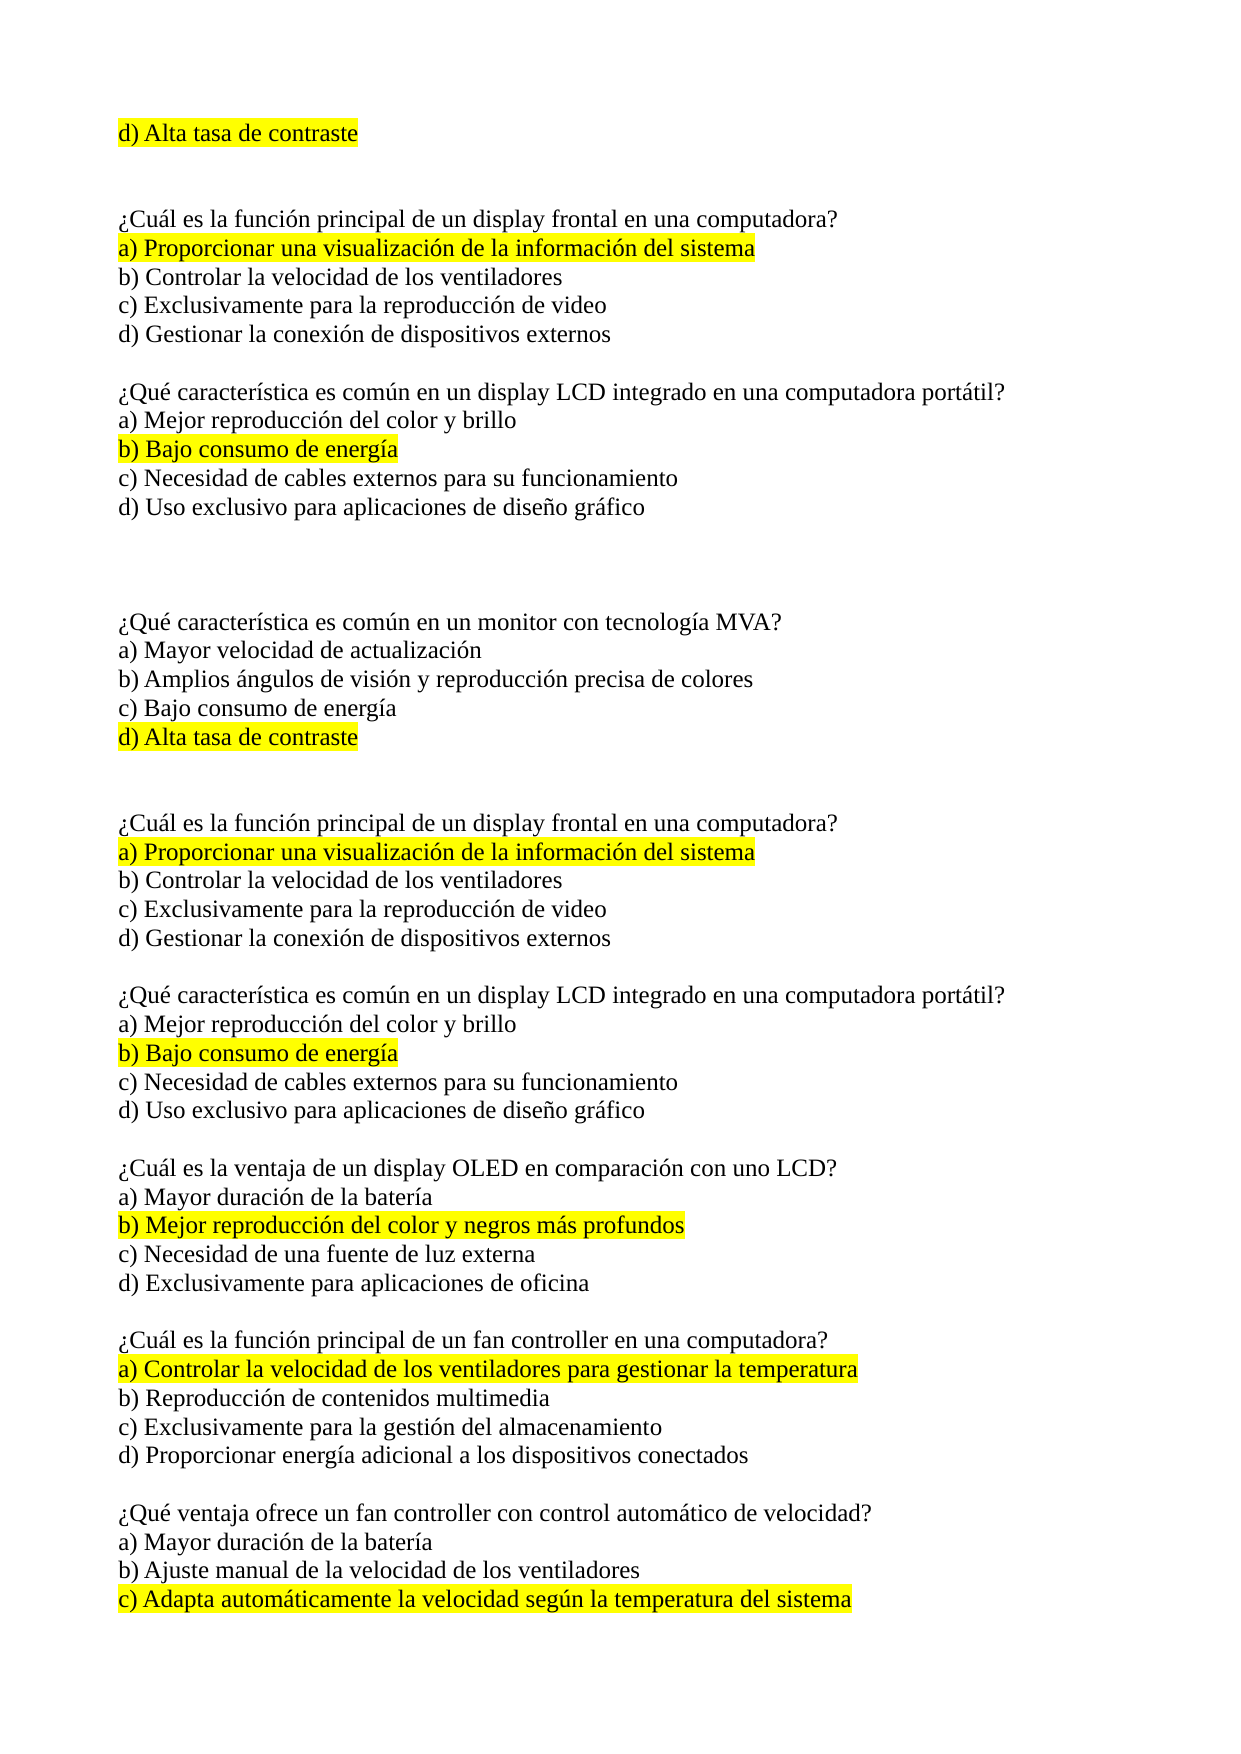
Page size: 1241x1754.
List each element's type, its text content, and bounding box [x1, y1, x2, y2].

text d) Uso exclusivo para aplicaciones de diseño gráfico [118, 1096, 1122, 1124]
text a) Mayor duración de la batería [118, 1527, 1122, 1556]
text b) Mejor reproducción del color y negros más profundos [118, 1211, 1122, 1239]
text ¿Cuál es la ventaja de un display OLED en comparación con uno LCD? [118, 1153, 1122, 1182]
text a) Mayor duración de la batería [118, 1182, 1122, 1211]
text ¿Qué ventaja ofrece un fan controller con control automático de velocidad? [118, 1498, 1122, 1527]
text c) Necesidad de cables externos para su funcionamiento [118, 1067, 1122, 1096]
text b) Bajo consumo de energía [118, 1038, 1122, 1067]
text b) Controlar la velocidad de los ventiladores [118, 866, 1122, 894]
text d) Gestionar la conexión de dispositivos externos [118, 923, 1122, 952]
text ¿Qué característica es común en un monitor con tecnología MVA? [118, 607, 1122, 636]
text b) Reproducción de contenidos multimedia [118, 1383, 1122, 1412]
text ¿Cuál es la función principal de un fan controller en una computadora? [118, 1326, 1122, 1354]
text b) Controlar la velocidad de los ventiladores [118, 262, 1122, 291]
text c) Exclusivamente para la gestión del almacenamiento [118, 1412, 1122, 1441]
text c) Bajo consumo de energía [118, 693, 1122, 722]
text d) Alta tasa de contraste [118, 722, 1122, 751]
text c) Necesidad de cables externos para su funcionamiento [118, 463, 1122, 492]
text b) Ajuste manual de la velocidad de los ventiladores [118, 1556, 1122, 1584]
text a) Proporcionar una visualización de la información del sistema [118, 837, 1122, 866]
text d) Alta tasa de contraste [118, 118, 1122, 147]
text ¿Qué característica es común en un display LCD integrado en una computadora portátil? [118, 981, 1122, 1009]
text d) Exclusivamente para aplicaciones de oficina [118, 1268, 1122, 1297]
text c) Exclusivamente para la reproducción de video [118, 291, 1122, 319]
text a) Mejor reproducción del color y brillo [118, 406, 1122, 434]
text d) Gestionar la conexión de dispositivos externos [118, 319, 1122, 348]
text a) Proporcionar una visualización de la información del sistema [118, 233, 1122, 262]
text ¿Cuál es la función principal de un display frontal en una computadora? [118, 808, 1122, 837]
text d) Proporcionar energía adicional a los dispositivos conectados [118, 1441, 1122, 1469]
text a) Mayor velocidad de actualización [118, 636, 1122, 664]
text c) Adapta automáticamente la velocidad según la temperatura del sistema [118, 1584, 1122, 1613]
text b) Bajo consumo de energía [118, 434, 1122, 463]
text a) Mejor reproducción del color y brillo [118, 1009, 1122, 1038]
text d) Uso exclusivo para aplicaciones de diseño gráfico [118, 492, 1122, 521]
text b) Amplios ángulos de visión y reproducción precisa de colores [118, 664, 1122, 693]
text c) Necesidad de una fuente de luz externa [118, 1239, 1122, 1268]
text c) Exclusivamente para la reproducción de video [118, 894, 1122, 923]
text ¿Cuál es la función principal de un display frontal en una computadora? [118, 204, 1122, 233]
text a) Controlar la velocidad de los ventiladores para gestionar la temperatura [118, 1354, 1122, 1383]
text ¿Qué característica es común en un display LCD integrado en una computadora portátil? [118, 377, 1122, 406]
